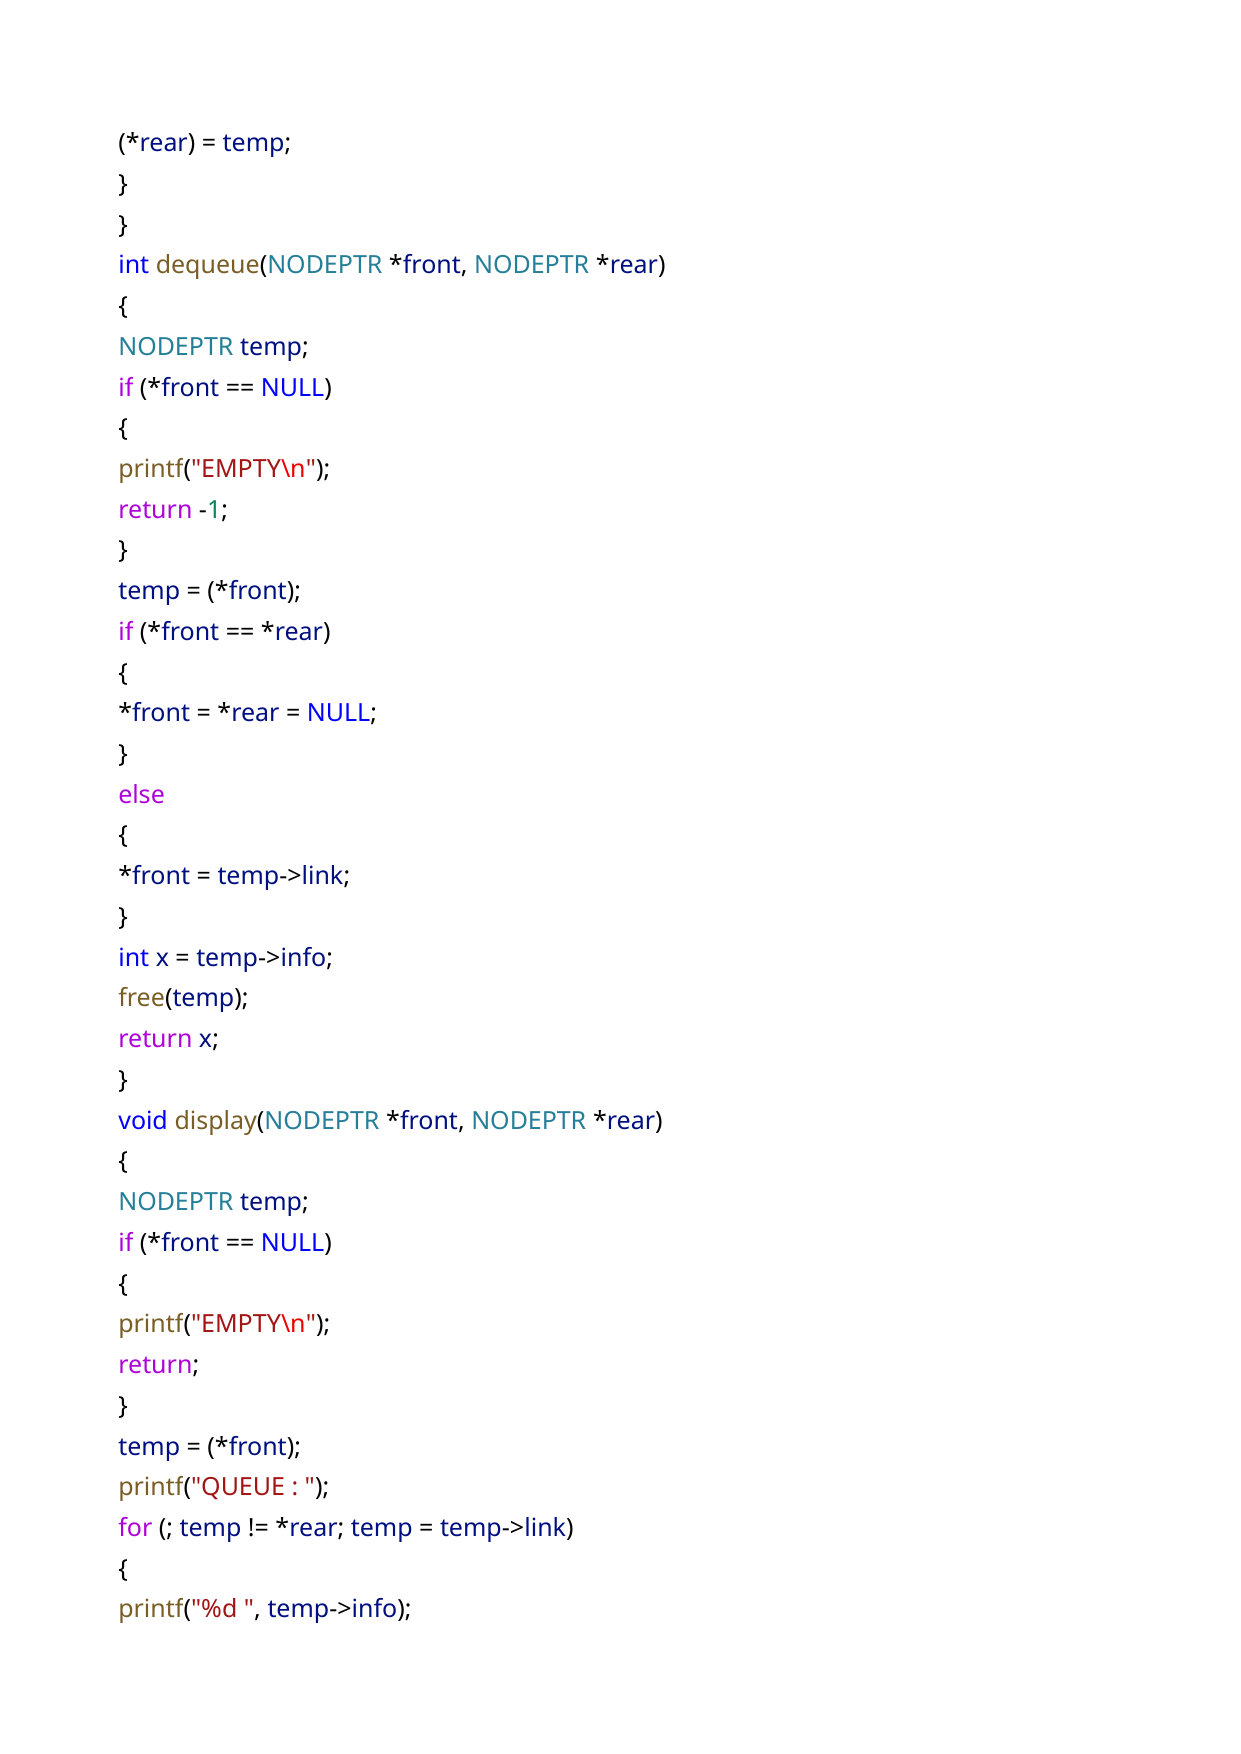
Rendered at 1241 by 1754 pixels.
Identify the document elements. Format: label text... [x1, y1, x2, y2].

text printf("%d ", temp->info); [118, 1584, 1122, 1625]
text } [118, 159, 1122, 199]
text temp = (*front); [118, 566, 1122, 607]
text { [118, 811, 1122, 851]
text if (*front == NULL) [118, 362, 1122, 403]
text return -1; [118, 485, 1122, 525]
text for (; temp != *rear; temp = temp->link) [118, 1503, 1122, 1544]
text void display(NODEPTR *front, NODEPTR *rear) [118, 1096, 1122, 1136]
text return; [118, 1340, 1122, 1381]
text free(temp); [118, 973, 1122, 1014]
text { [118, 648, 1122, 688]
text NODEPTR temp; [118, 1177, 1122, 1218]
text } [118, 199, 1122, 240]
text else [118, 770, 1122, 811]
text if (*front == NULL) [118, 1218, 1122, 1258]
text { [118, 403, 1122, 444]
text { [118, 1258, 1122, 1299]
text printf("EMPTY\n"); [118, 444, 1122, 485]
text int x = temp->info; [118, 933, 1122, 973]
text *front = temp->link; [118, 851, 1122, 892]
text } [118, 1055, 1122, 1096]
text return x; [118, 1014, 1122, 1055]
text printf("EMPTY\n"); [118, 1299, 1122, 1340]
text int dequeue(NODEPTR *front, NODEPTR *rear) [118, 240, 1122, 281]
text NODEPTR temp; [118, 322, 1122, 362]
text } [118, 525, 1122, 566]
text printf("QUEUE : "); [118, 1462, 1122, 1503]
text } [118, 729, 1122, 770]
text (*rear) = temp; [118, 118, 1122, 159]
text temp = (*front); [118, 1421, 1122, 1462]
text *front = *rear = NULL; [118, 688, 1122, 729]
text { [118, 1544, 1122, 1584]
text { [118, 1136, 1122, 1177]
text } [118, 1381, 1122, 1421]
text { [118, 281, 1122, 322]
text } [118, 892, 1122, 933]
text if (*front == *rear) [118, 607, 1122, 648]
